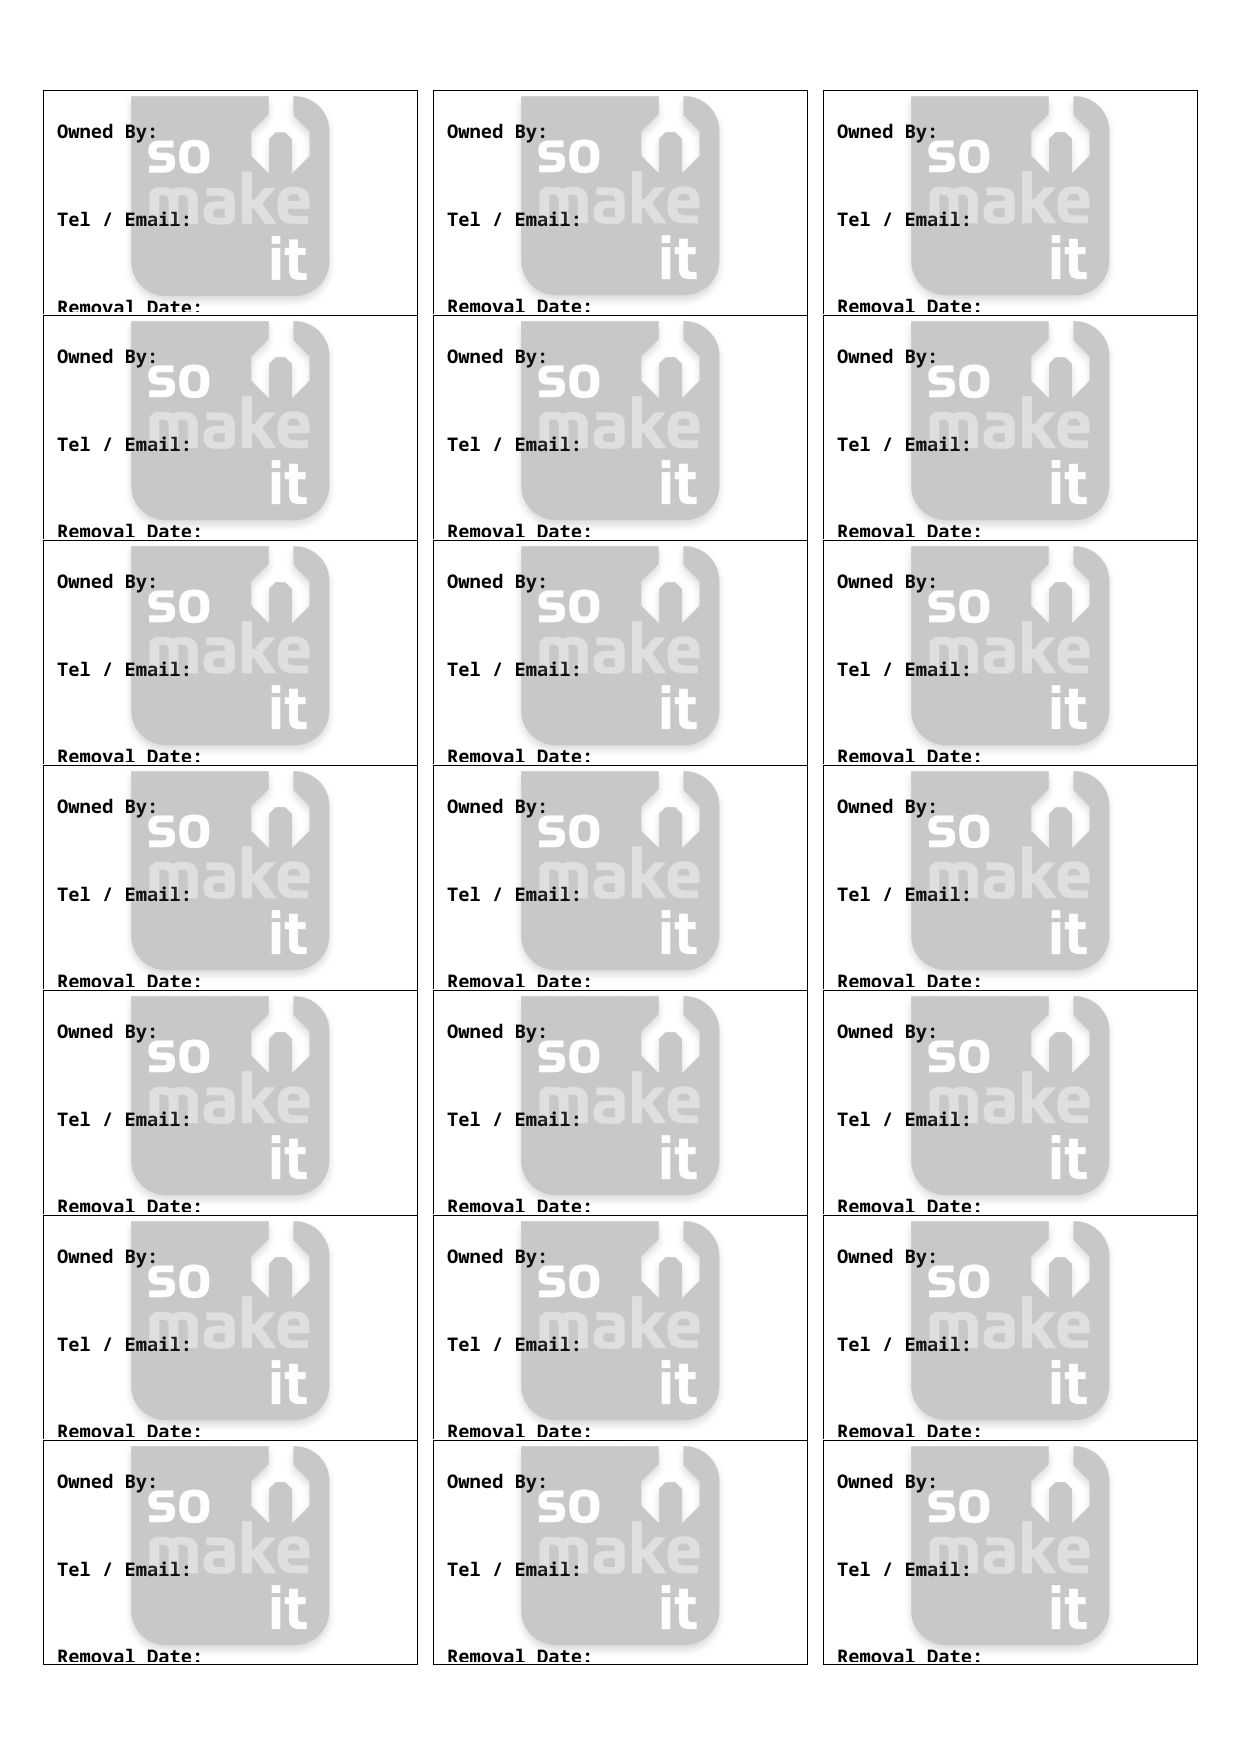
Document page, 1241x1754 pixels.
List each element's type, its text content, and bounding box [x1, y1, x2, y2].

picture [122, 317, 338, 534]
text Owned By: Tel / Email: Removal Date: [826, 343, 902, 536]
text Owned By: Tel / Email: Removal Date: [826, 1243, 902, 1436]
text Owned By: Tel / Email: Removal Date: [964, 1468, 1194, 1661]
text Owned By: Tel / Email: Removal Date: [574, 343, 804, 536]
text Owned By: Tel / Email: Removal Date: [574, 1018, 804, 1211]
text Owned By: Tel / Email: Removal Date: [46, 1468, 122, 1661]
text Owned By: Tel / Email: Removal Date: [46, 1243, 122, 1436]
text Owned By: Tel / Email: Removal Date: [184, 343, 414, 536]
picture [512, 92, 728, 309]
text Owned By: Tel / Email: Removal Date: [46, 1018, 122, 1211]
text Owned By: Tel / Email: Removal Date: [964, 568, 1194, 761]
text Owned By: Tel / Email: Removal Date: [184, 1018, 414, 1211]
text Owned By: Tel / Email: Removal Date: [184, 793, 414, 986]
text Owned By: Tel / Email: Removal Date: [46, 793, 122, 986]
picture [512, 767, 728, 984]
picture [512, 317, 728, 534]
text Owned By: Tel / Email: Removal Date: [574, 568, 804, 761]
picture [902, 1442, 1118, 1659]
text Owned By: Tel / Email: Removal Date: [826, 1468, 902, 1661]
text Owned By: Tel / Email: Removal Date: [436, 568, 512, 761]
text Owned By: Tel / Email: Removal Date: [46, 118, 122, 312]
text Owned By: Tel / Email: Removal Date: [46, 568, 122, 761]
text Owned By: Tel / Email: Removal Date: [826, 118, 902, 311]
picture [902, 92, 1118, 309]
text Owned By: Tel / Email: Removal Date: [574, 1243, 804, 1436]
text Owned By: Tel / Email: Removal Date: [964, 118, 1194, 311]
text Owned By: Tel / Email: Removal Date: [964, 793, 1194, 986]
text Owned By: Tel / Email: Removal Date: [436, 343, 512, 536]
text Owned By: Tel / Email: Removal Date: [436, 118, 512, 311]
text Owned By: Tel / Email: Removal Date: [184, 568, 414, 761]
text Owned By: Tel / Email: Removal Date: [46, 343, 122, 536]
text Owned By: Tel / Email: Removal Date: [574, 1468, 804, 1661]
picture [902, 767, 1118, 984]
picture [122, 1217, 338, 1434]
text Owned By: Tel / Email: Removal Date: [184, 118, 414, 312]
picture [902, 542, 1118, 759]
text Owned By: Tel / Email: Removal Date: [574, 118, 804, 311]
text Owned By: Tel / Email: Removal Date: [436, 793, 512, 986]
picture [122, 542, 338, 759]
text Owned By: Tel / Email: Removal Date: [184, 1243, 414, 1436]
picture [512, 1442, 728, 1659]
picture [122, 992, 338, 1209]
text Owned By: Tel / Email: Removal Date: [826, 568, 902, 761]
text Owned By: Tel / Email: Removal Date: [436, 1243, 512, 1436]
text Owned By: Tel / Email: Removal Date: [436, 1018, 512, 1211]
text Owned By: Tel / Email: Removal Date: [964, 1018, 1194, 1211]
picture [902, 992, 1118, 1209]
text Owned By: Tel / Email: Removal Date: [964, 343, 1194, 536]
text Owned By: Tel / Email: Removal Date: [436, 1468, 512, 1661]
text Owned By: Tel / Email: Removal Date: [574, 793, 804, 986]
picture [512, 1217, 728, 1434]
picture [122, 1442, 338, 1659]
text Owned By: Tel / Email: Removal Date: [964, 1243, 1194, 1436]
picture [902, 317, 1118, 534]
picture [512, 542, 728, 759]
picture [122, 767, 338, 984]
picture [122, 92, 338, 310]
text Owned By: Tel / Email: Removal Date: [826, 793, 902, 986]
text Owned By: Tel / Email: Removal Date: [826, 1018, 902, 1211]
text Owned By: Tel / Email: Removal Date: [184, 1468, 414, 1661]
picture [512, 992, 728, 1209]
picture [902, 1217, 1118, 1434]
